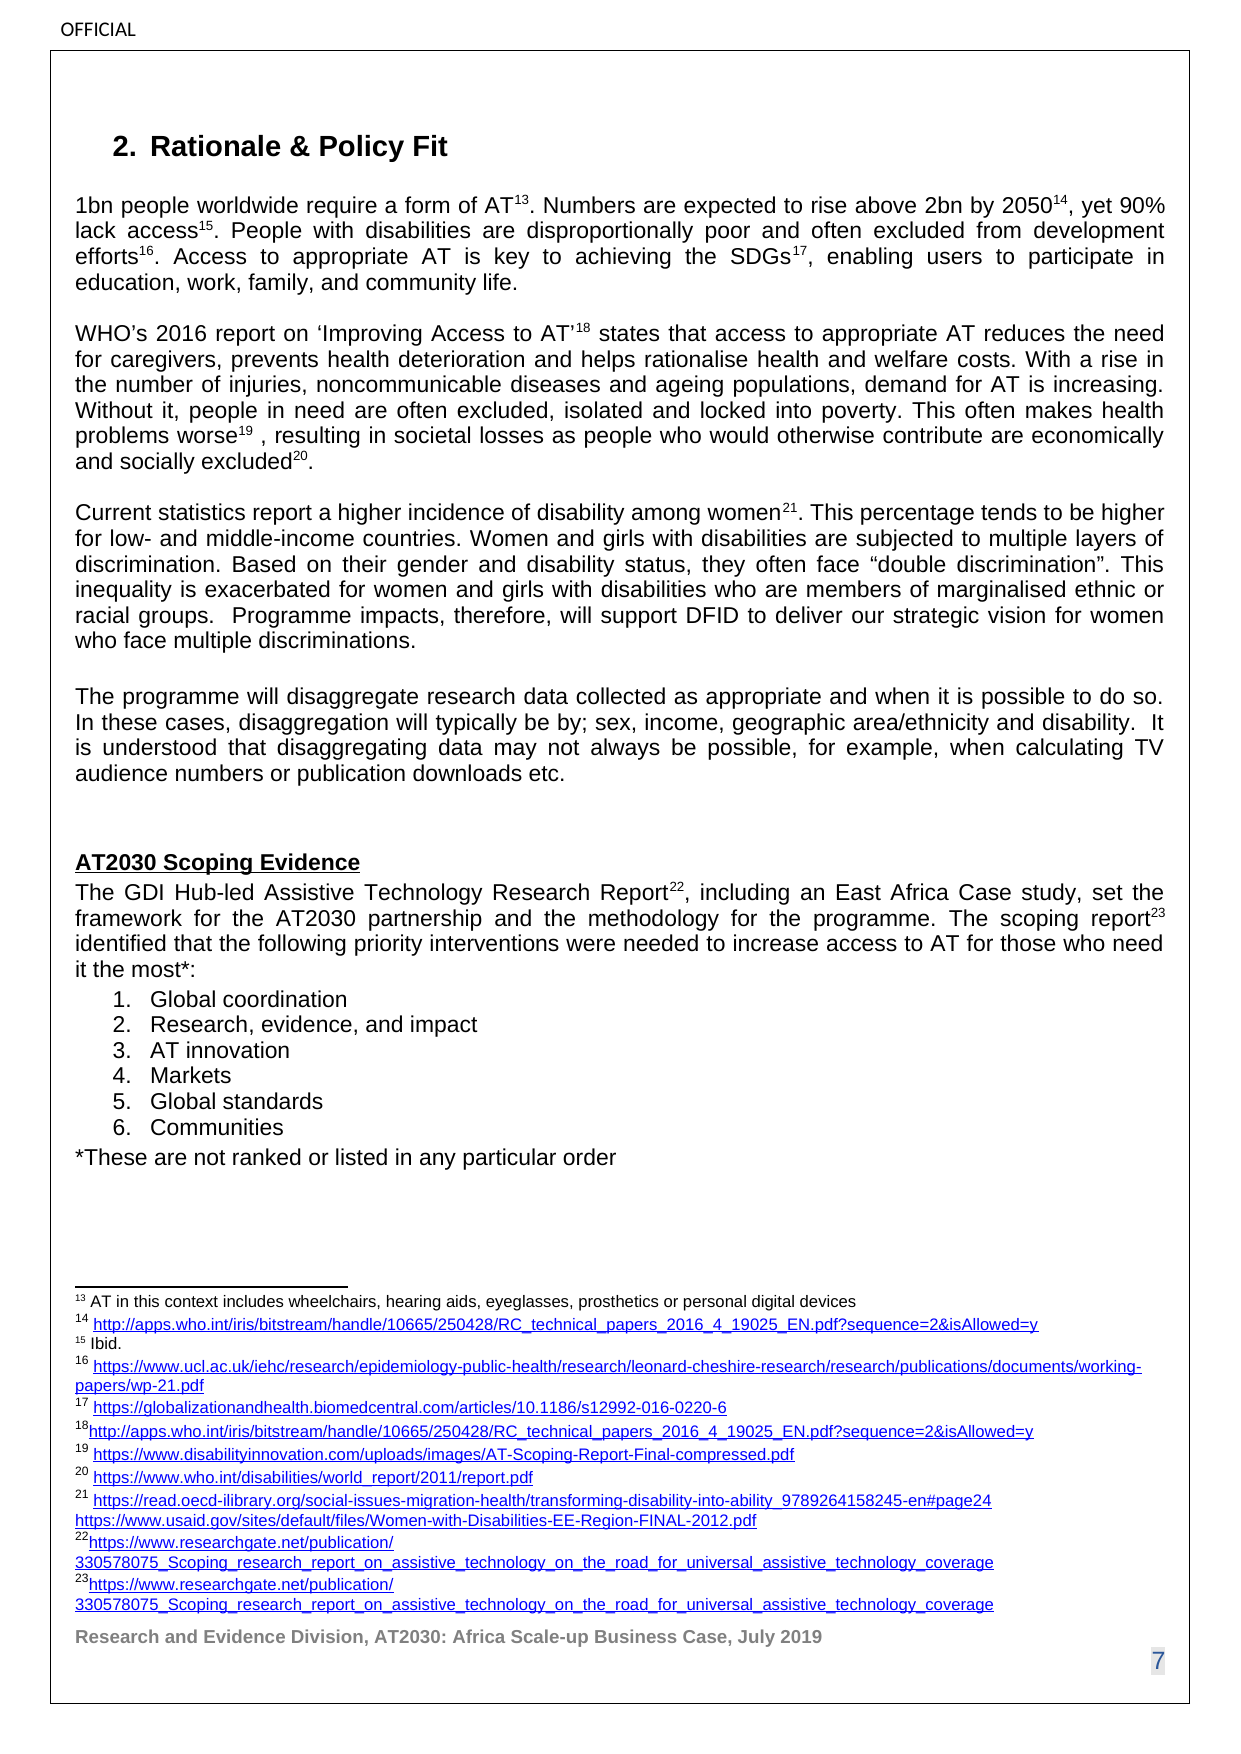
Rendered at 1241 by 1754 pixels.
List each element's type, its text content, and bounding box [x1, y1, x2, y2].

text Ibid. [75, 1334, 1165, 1353]
text WHO’s 2016 report on ‘Improving Access to AT’ states that access to appropriate AT reduces the need for caregivers, prevents health deterioration and helps rationalise health and welfare costs. With a rise in the number of injuries, noncommunicable diseases and ageing populations, demand for AT is increasing. Without it, people in need are often excluded, isolated and locked into poverty. This often makes health problems worse , resulting in societal losses as people who would otherwise contribute are economically and socially excluded. [75, 321, 1165, 474]
text The programme will disaggregate research data collected as appropriate and when it is possible to do so. In these cases, disaggregation will typically be by; sex, income, geographic area/ethnicity and disability. It is understood that disaggregating data may not always be possible, for example, when calculating TV audience numbers or publication downloads etc. [75, 684, 1165, 786]
text 1bn people worldwide require a form of AT. Numbers are expected to rise above 2bn by 2050, yet 90% lack access. People with disabilities are disproportionally poor and often excluded from development efforts. Access to appropriate AT is key to achieving the SDGs, enabling users to participate in education, work, family, and community life. [75, 193, 1165, 295]
text *These are not ranked or listed in any particular order [75, 1144, 1165, 1170]
text https://www.usaid.gov/sites/default/files/Women-with-Disabilities-EE-Region-FINAL-2012.pdf [75, 1511, 1165, 1530]
text https://www.who.int/disabilities/world_report/2011/report.pdf [75, 1465, 1165, 1488]
list Rationale & Policy Fit [112, 130, 1165, 163]
text http://apps.who.int/iris/bitstream/handle/10665/250428/RC_technical_papers_2016_4_19025_EN.pdf?sequence=2&isAllowed=y [75, 1418, 1165, 1442]
list Research, evidence, and impact [112, 1012, 1165, 1038]
text Current statistics report a higher incidence of disability among women. This percentage tends to be higher for low- and middle-income countries. Women and girls with disabilities are subjected to multiple layers of discrimination. Based on their gender and disability status, they often face “double discrimination”. This inequality is exacerbated for women and girls with disabilities who are members of marginalised ethnic or racial groups. Programme impacts, therefore, will support DFID to deliver our strategic vision for women who face multiple discriminations. [75, 500, 1165, 654]
list Markets [112, 1063, 1165, 1089]
text https://www.researchgate.net/publication/330578075_Scoping_research_report_on_assistive_technology_on_the_road_for_universal_assistive_technology_coverage [75, 1530, 1165, 1572]
list Communities [112, 1114, 1165, 1140]
list Global standards [112, 1089, 1165, 1114]
text AT in this context includes wheelchairs, hearing aids, eyeglasses, prosthetics or personal digital devices [75, 1293, 1165, 1311]
text The GDI Hub-led Assistive Technology Research Report, including an East Africa Case study, set the framework for the AT2030 partnership and the methodology for the programme. The scoping report identified that the following priority interventions were needed to increase access to AT for those who need it the most*: [75, 880, 1165, 982]
list AT innovation [112, 1038, 1165, 1063]
text https://www.researchgate.net/publication/330578075_Scoping_research_report_on_assistive_technology_on_the_road_for_universal_assistive_technology_coverage [75, 1572, 1165, 1614]
text https://globalizationandhealth.biomedcentral.com/articles/10.1186/s12992-016-0220-6 [75, 1395, 1165, 1418]
text https://www.ucl.ac.uk/iehc/research/epidemiology-public-health/research/leonard-cheshire-research/research/publications/documents/working-papers/wp-21.pdf [75, 1353, 1165, 1395]
list Global coordination [112, 986, 1165, 1012]
text https://read.oecd-ilibrary.org/social-issues-migration-health/transforming-disability-into-ability_9789264158245-en#page24 [75, 1488, 1165, 1511]
text https://www.disabilityinnovation.com/uploads/images/AT-Scoping-Report-Final-compressed.pdf [75, 1442, 1165, 1465]
text http://apps.who.int/iris/bitstream/handle/10665/250428/RC_technical_papers_2016_4_19025_EN.pdf?sequence=2&isAllowed=y [75, 1311, 1165, 1334]
text AT2030 Scoping Evidence [75, 850, 1165, 876]
